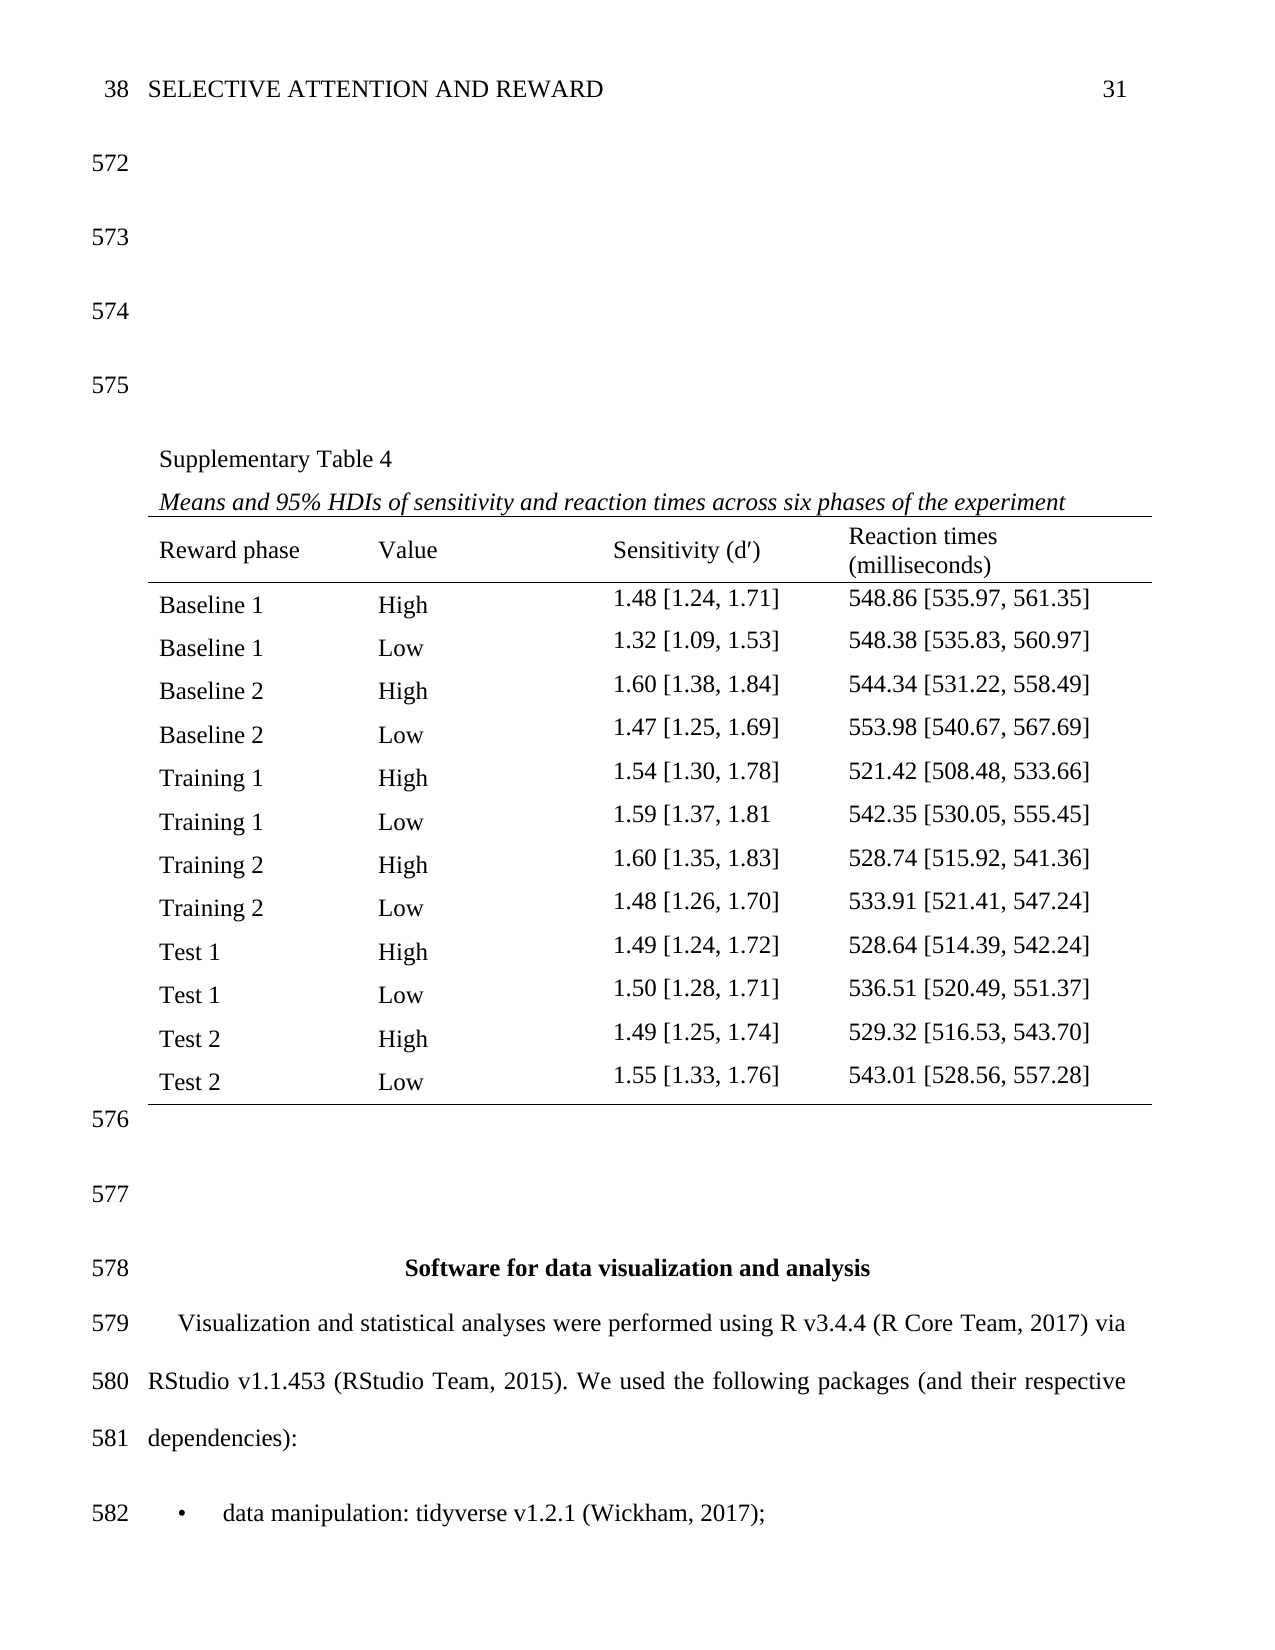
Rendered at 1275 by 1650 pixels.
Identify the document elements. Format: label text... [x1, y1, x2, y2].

text • data manipulation: tidyverse v1.2.1 (Wickham, 2017); [148, 1498, 1127, 1526]
table_cell Training 2 [148, 843, 367, 886]
table_cell High [367, 669, 602, 712]
table_cell 548.86 [535.97, 561.35] [837, 583, 1152, 626]
table_cell Training 1 [148, 799, 367, 843]
table_cell Low [367, 799, 602, 843]
table_cell 1.60 [1.38, 1.84] [602, 669, 837, 712]
table_cell Test 2 [148, 1060, 367, 1103]
table_cell 1.47 [1.25, 1.69] [602, 713, 837, 756]
table_cell 543.01 [528.56, 557.28] [837, 1060, 1152, 1103]
table_cell 1.32 [1.09, 1.53] [602, 626, 837, 669]
table_cell 1.48 [1.24, 1.71] [602, 583, 837, 626]
table_cell Test 2 [148, 1017, 367, 1060]
table_cell 521.42 [508.48, 533.66] [837, 756, 1152, 799]
table_cell High [367, 756, 602, 799]
subtitle Software for data visualization and analysis [148, 1253, 1127, 1282]
table_cell Sensitivity (d′) [602, 517, 837, 582]
table_header Supplementary Table 4 Means and 95% HDIs of sensitivity and reaction times across six phases of the experiment [148, 444, 1152, 516]
table_cell 1.48 [1.26, 1.70] [602, 886, 837, 930]
table_cell Low [367, 626, 602, 669]
table_cell Test 1 [148, 930, 367, 973]
table_cell 544.34 [531.22, 558.49] [837, 669, 1152, 712]
table_cell Low [367, 886, 602, 930]
table_cell Low [367, 713, 602, 756]
table_cell 533.91 [521.41, 547.24] [837, 886, 1152, 930]
table_cell Baseline 2 [148, 669, 367, 712]
table_cell 553.98 [540.67, 567.69] [837, 713, 1152, 756]
table_cell 1.50 [1.28, 1.71] [602, 973, 837, 1017]
table_cell 1.49 [1.25, 1.74] [602, 1017, 837, 1060]
table_cell High [367, 843, 602, 886]
table_cell 536.51 [520.49, 551.37] [837, 973, 1152, 1017]
table_cell Baseline 2 [148, 713, 367, 756]
table_cell 1.55 [1.33, 1.76] [602, 1060, 837, 1103]
table_cell 1.49 [1.24, 1.72] [602, 930, 837, 973]
table_cell Reaction times (milliseconds) [837, 517, 1152, 582]
table_cell High [367, 930, 602, 973]
table_cell Value [367, 517, 602, 582]
table_cell Low [367, 1060, 602, 1103]
table_cell Training 1 [148, 756, 367, 799]
text Visualization and statistical analyses were performed using R v3.4.4 (R Core Team, 2017) via RStudio v1.1.453 (RStudio Team, 2015). We used the following packages (and their respective dependencies): [148, 1308, 1127, 1452]
table_cell 528.64 [514.39, 542.24] [837, 930, 1152, 973]
table_cell Baseline 1 [148, 583, 367, 626]
table_cell 1.54 [1.30, 1.78] [602, 756, 837, 799]
table_cell Reward phase [148, 517, 367, 582]
table_cell Baseline 1 [148, 626, 367, 669]
table_cell Test 1 [148, 973, 367, 1017]
table_cell 548.38 [535.83, 560.97] [837, 626, 1152, 669]
table_cell High [367, 1017, 602, 1060]
table_cell 1.60 [1.35, 1.83] [602, 843, 837, 886]
table_cell Low [367, 973, 602, 1017]
table_cell 1.59 [1.37, 1.81 [602, 799, 837, 843]
table_cell High [367, 583, 602, 626]
table_cell 542.35 [530.05, 555.45] [837, 799, 1152, 843]
table_cell 528.74 [515.92, 541.36] [837, 843, 1152, 886]
table_cell Training 2 [148, 886, 367, 930]
table_cell 529.32 [516.53, 543.70] [837, 1017, 1152, 1060]
